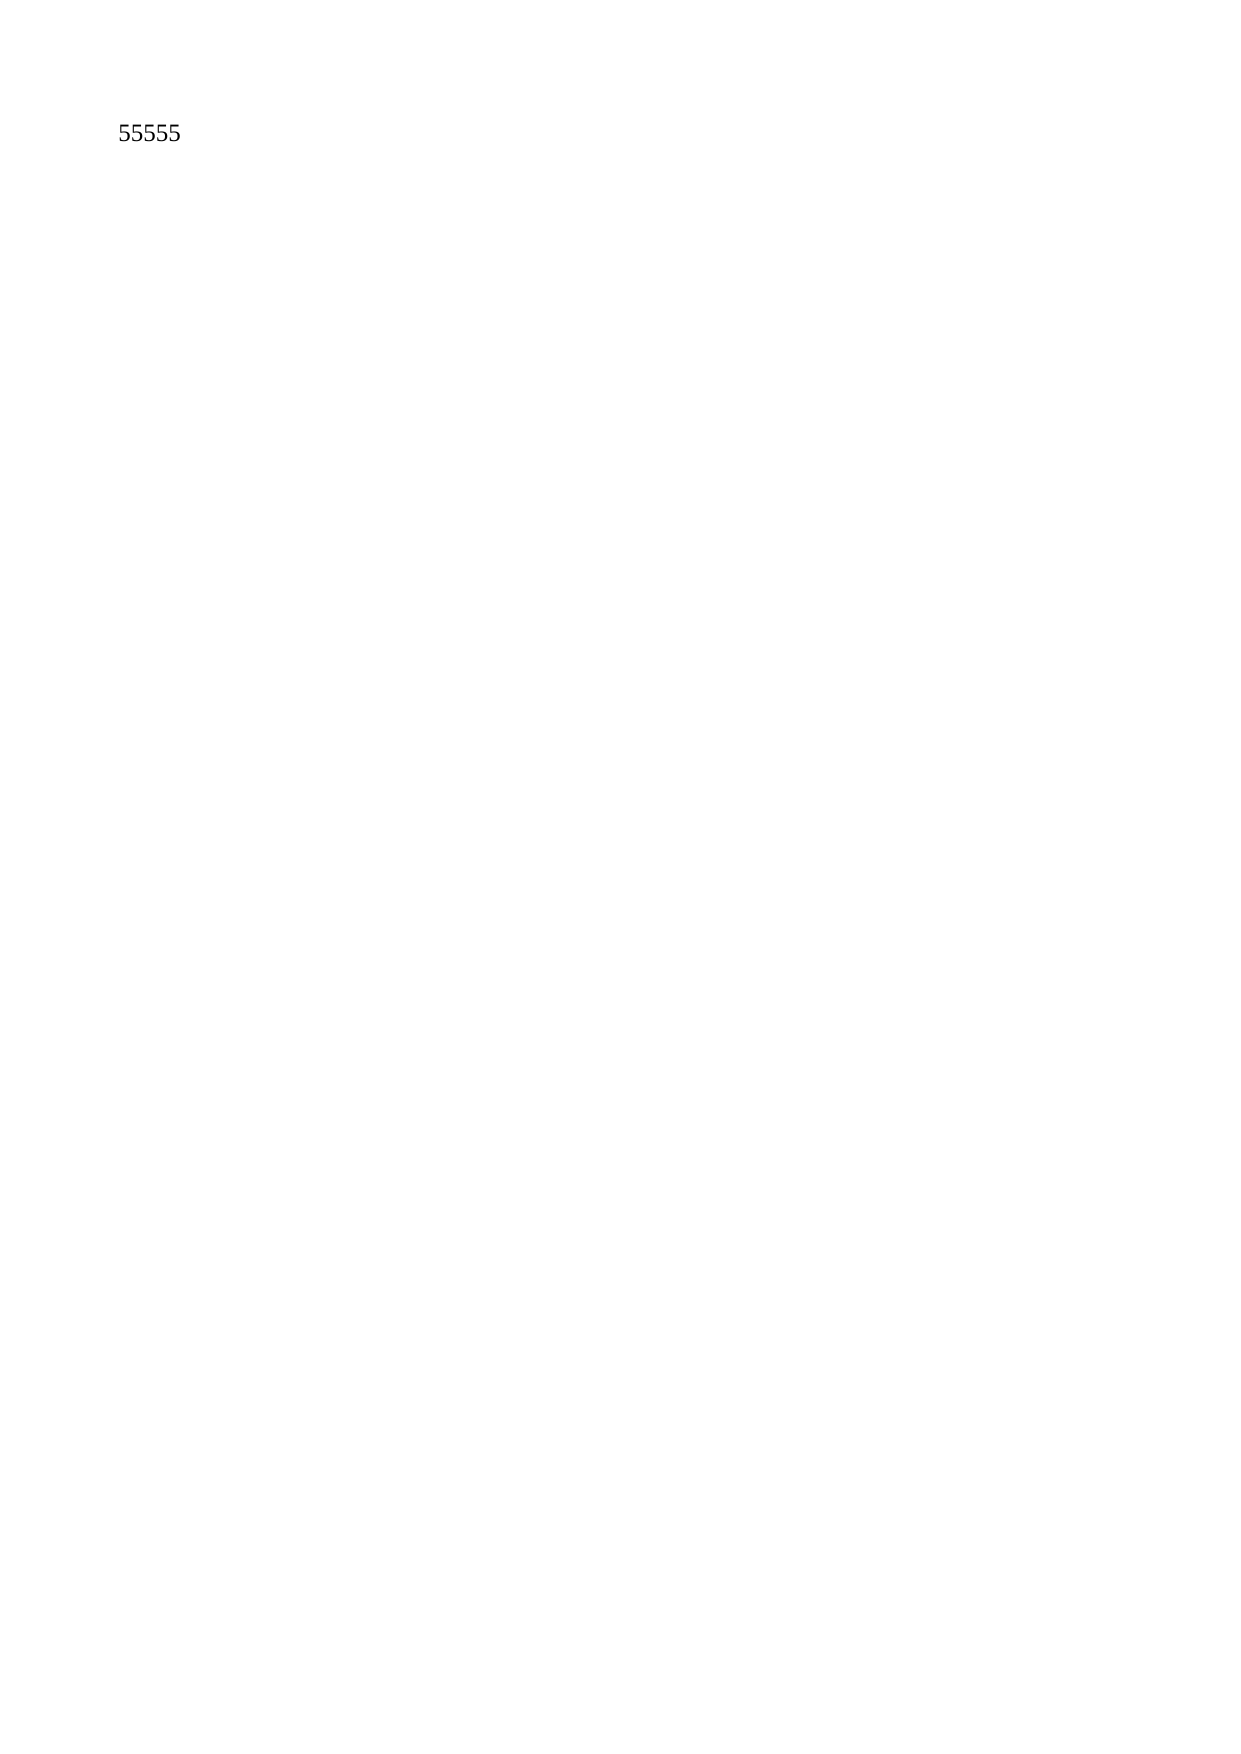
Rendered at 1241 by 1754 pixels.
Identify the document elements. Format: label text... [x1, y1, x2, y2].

text 55555 [118, 118, 1122, 147]
